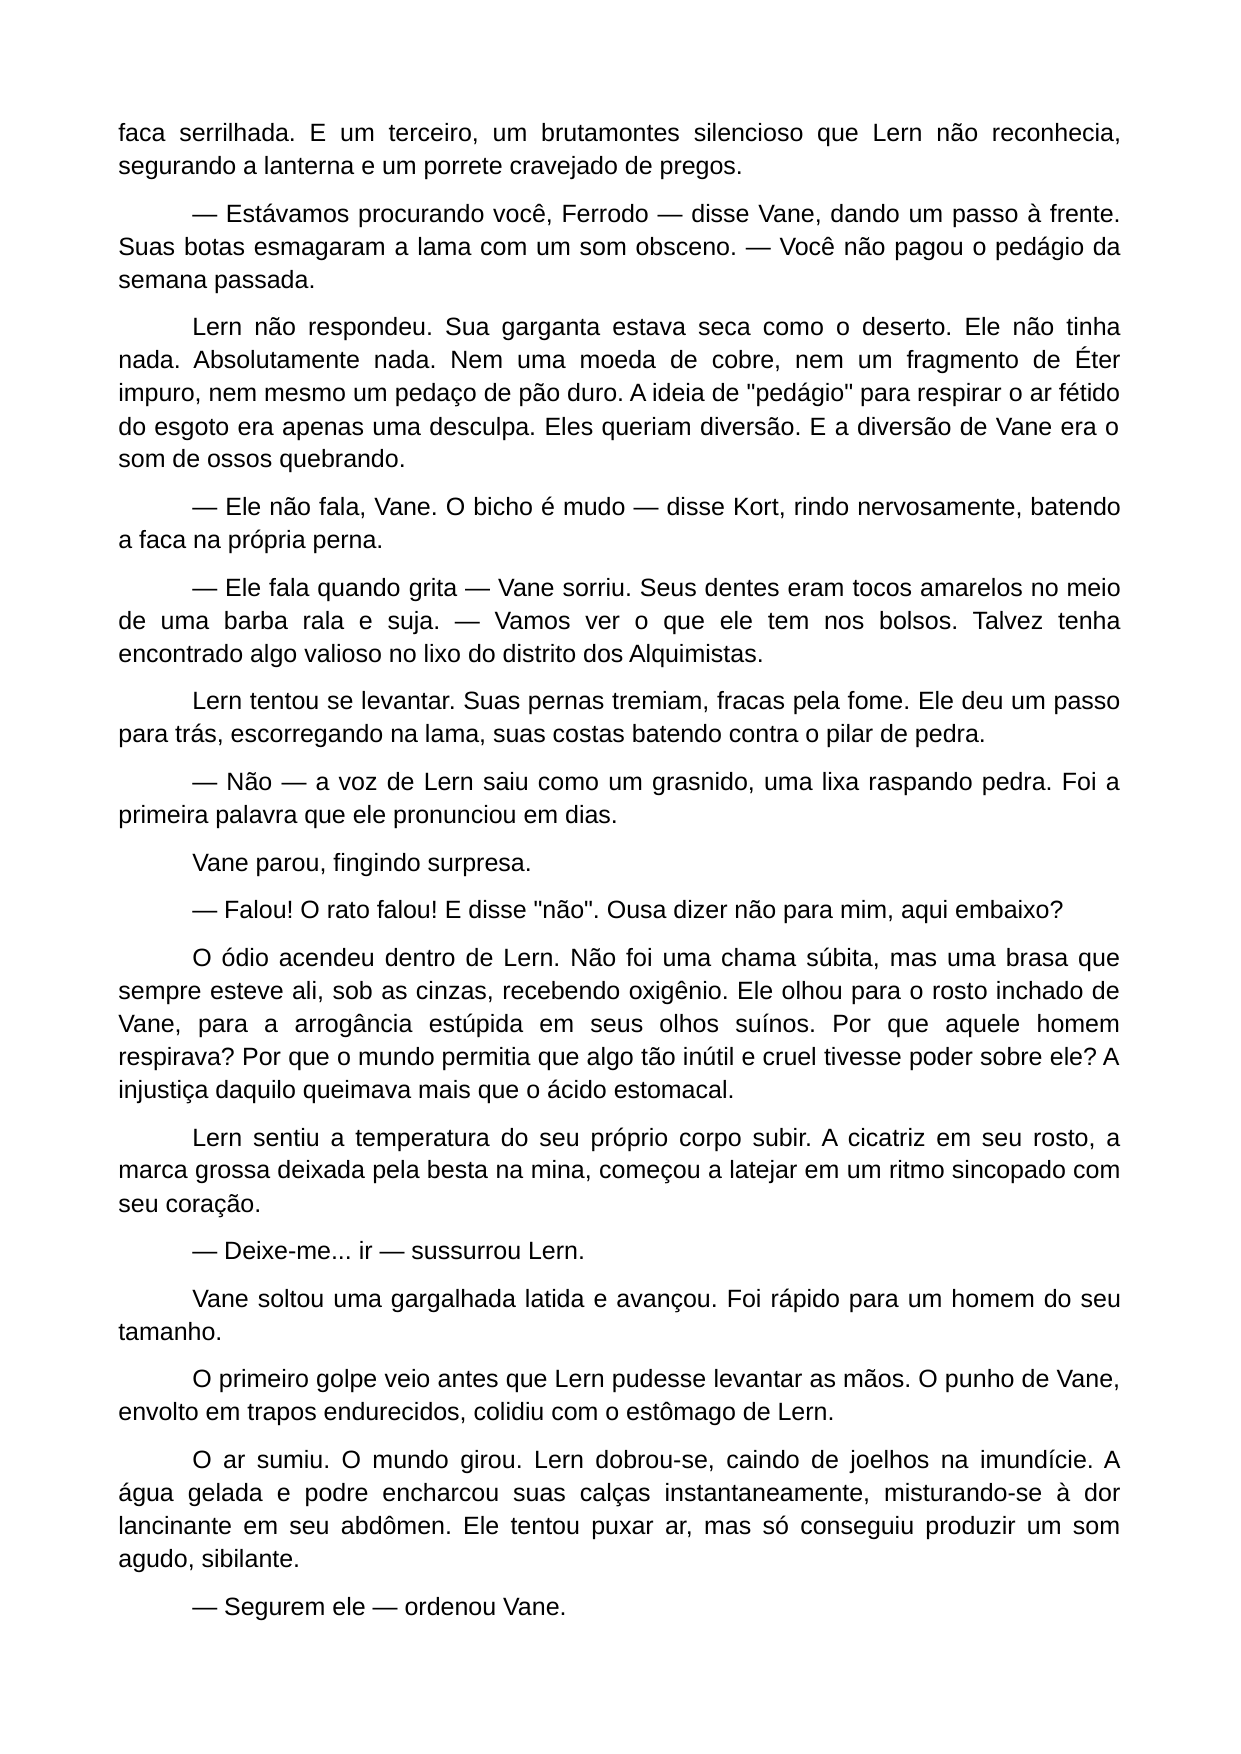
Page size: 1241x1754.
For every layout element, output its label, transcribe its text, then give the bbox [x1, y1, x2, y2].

text O primeiro golpe veio antes que Lern pudesse levantar as mãos. O punho de Vane, envolto em trapos endurecidos, colidiu com o estômago de Lern. [118, 1364, 1122, 1426]
text — Ele não fala, Vane. O bicho é mudo — disse Kort, rindo nervosamente, batendo a faca na própria perna. [118, 492, 1122, 554]
text Vane soltou uma gargalhada latida e avançou. Foi rápido para um homem do seu tamanho. [118, 1284, 1122, 1346]
text faca serrilhada. E um terceiro, um brutamontes silencioso que Lern não reconhecia, segurando a lanterna e um porrete cravejado de pregos. [118, 118, 1122, 180]
text — Falou! O rato falou! E disse "não". Ousa dizer não para mim, aqui embaixo? [118, 895, 1122, 924]
text O ódio acendeu dentro de Lern. Não foi uma chama súbita, mas uma brasa que sempre esteve ali, sob as cinzas, recebendo oxigênio. Ele olhou para o rosto inchado de Vane, para a arrogância estúpida em seus olhos suínos. Por que aquele homem respirava? Por que o mundo permitia que algo tão inútil e cruel tivesse poder sobre ele? A injustiça daquilo queimava mais que o ácido estomacal. [118, 943, 1122, 1104]
text — Estávamos procurando você, Ferrodo — disse Vane, dando um passo à frente. Suas botas esmagaram a lama com um som obsceno. — Você não pagou o pedágio da semana passada. [118, 199, 1122, 293]
text — Ele fala quando grita — Vane sorriu. Seus dentes eram tocos amarelos no meio de uma barba rala e suja. — Vamos ver o que ele tem nos bolsos. Talvez tenha encontrado algo valioso no lixo do distrito dos Alquimistas. [118, 573, 1122, 667]
text Lern tentou se levantar. Suas pernas tremiam, fracas pela fome. Ele deu um passo para trás, escorregando na lama, suas costas batendo contra o pilar de pedra. [118, 686, 1122, 748]
text — Não — a voz de Lern saiu como um grasnido, uma lixa raspando pedra. Foi a primeira palavra que ele pronunciou em dias. [118, 767, 1122, 829]
text — Segurem ele — ordenou Vane. [118, 1592, 1122, 1620]
text Lern não respondeu. Sua garganta estava seca como o deserto. Ele não tinha nada. Absolutamente nada. Nem uma moeda de cobre, nem um fragmento de Éter impuro, nem mesmo um pedaço de pão duro. A ideia de "pedágio" para respirar o ar fétido do esgoto era apenas uma desculpa. Eles queriam diversão. E a diversão de Vane era o som de ossos quebrando. [118, 312, 1122, 473]
text O ar sumiu. O mundo girou. Lern dobrou-se, caindo de joelhos na imundície. A água gelada e podre encharcou suas calças instantaneamente, misturando-se à dor lancinante em seu abdômen. Ele tentou puxar ar, mas só conseguiu produzir um som agudo, sibilante. [118, 1445, 1122, 1573]
text — Deixe-me... ir — sussurrou Lern. [118, 1236, 1122, 1265]
text Vane parou, fingindo surpresa. [118, 848, 1122, 876]
text Lern sentiu a temperatura do seu próprio corpo subir. A cicatriz em seu rosto, a marca grossa deixada pela besta na mina, começou a latejar em um ritmo sincopado com seu coração. [118, 1122, 1122, 1217]
